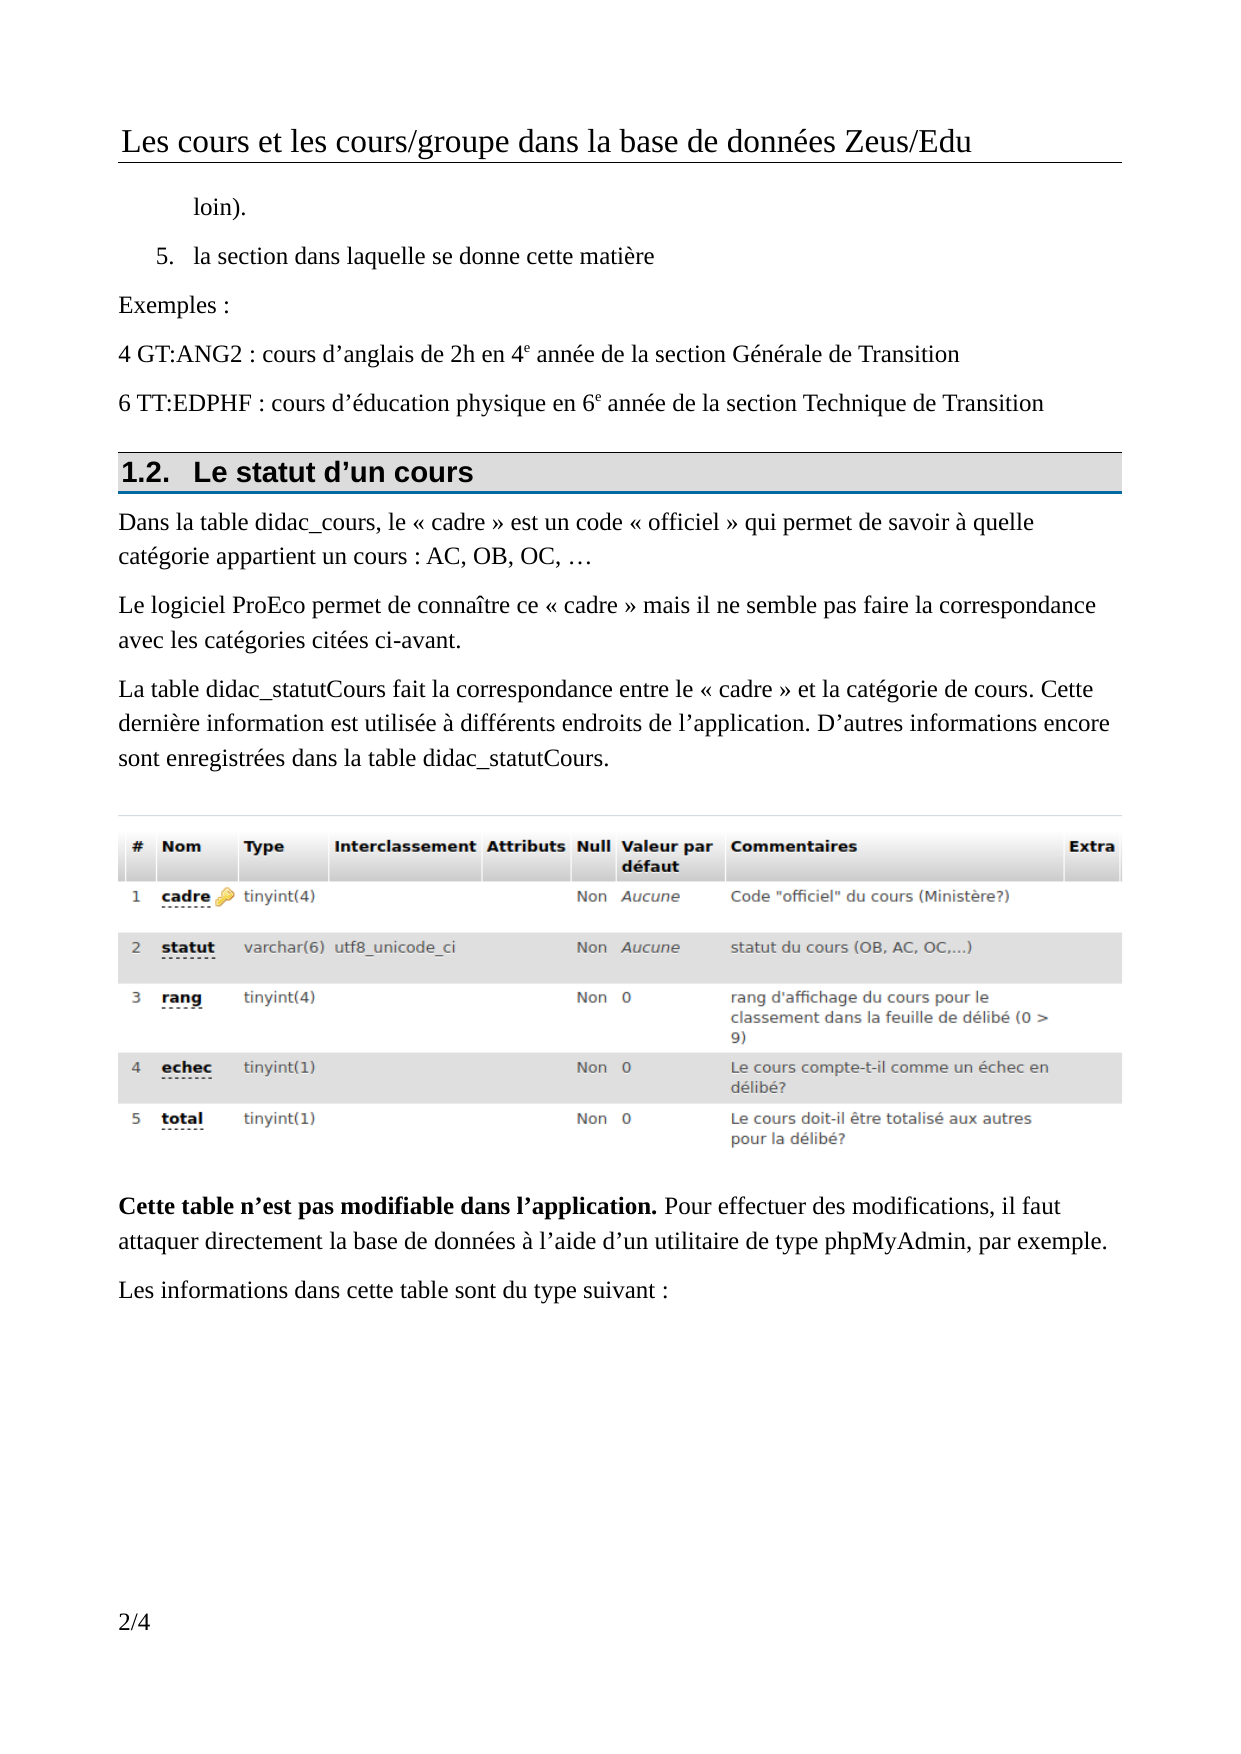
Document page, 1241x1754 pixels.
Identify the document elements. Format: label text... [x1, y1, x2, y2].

text 6 TT:EDPHF : cours d’éducation physique en 6e année de la section Technique de Transition [118, 388, 1122, 417]
text 4 GT:ANG2 : cours d’anglais de 2h en 4e année de la section Générale de Transition [118, 339, 1122, 368]
picture [118, 815, 1123, 1162]
text Exemples : [118, 290, 1122, 319]
list la section dans laquelle se donne cette matière [156, 241, 1122, 270]
text Cette table n’est pas modifiable dans l’application. Pour effectuer des modifications, il faut attaquer directement la base de données à l’aide d’un utilitaire de type phpMyAdmin, par exemple. [118, 1162, 1122, 1254]
text Les informations dans cette table sont du type suivant : [118, 1275, 1122, 1303]
text La table didac_statutCours fait la correspondance entre le « cadre » et la catégorie de cours. Cette dernière information est utilisée à différents endroits de l’application. D’autres informations encore sont enregistrées dans la table didac_statutCours. [118, 674, 1122, 771]
subtitle Le statut d’un cours [118, 453, 1122, 491]
list loin). [156, 192, 1122, 221]
text [118, 792, 1122, 815]
text Le logiciel ProEco permet de connaître ce « cadre » mais il ne semble pas faire la correspondance avec les catégories citées ci-avant. [118, 590, 1122, 653]
text Dans la table didac_cours, le « cadre » est un code « officiel » qui permet de savoir à quelle catégorie appartient un cours : AC, OB, OC, … [118, 507, 1122, 570]
